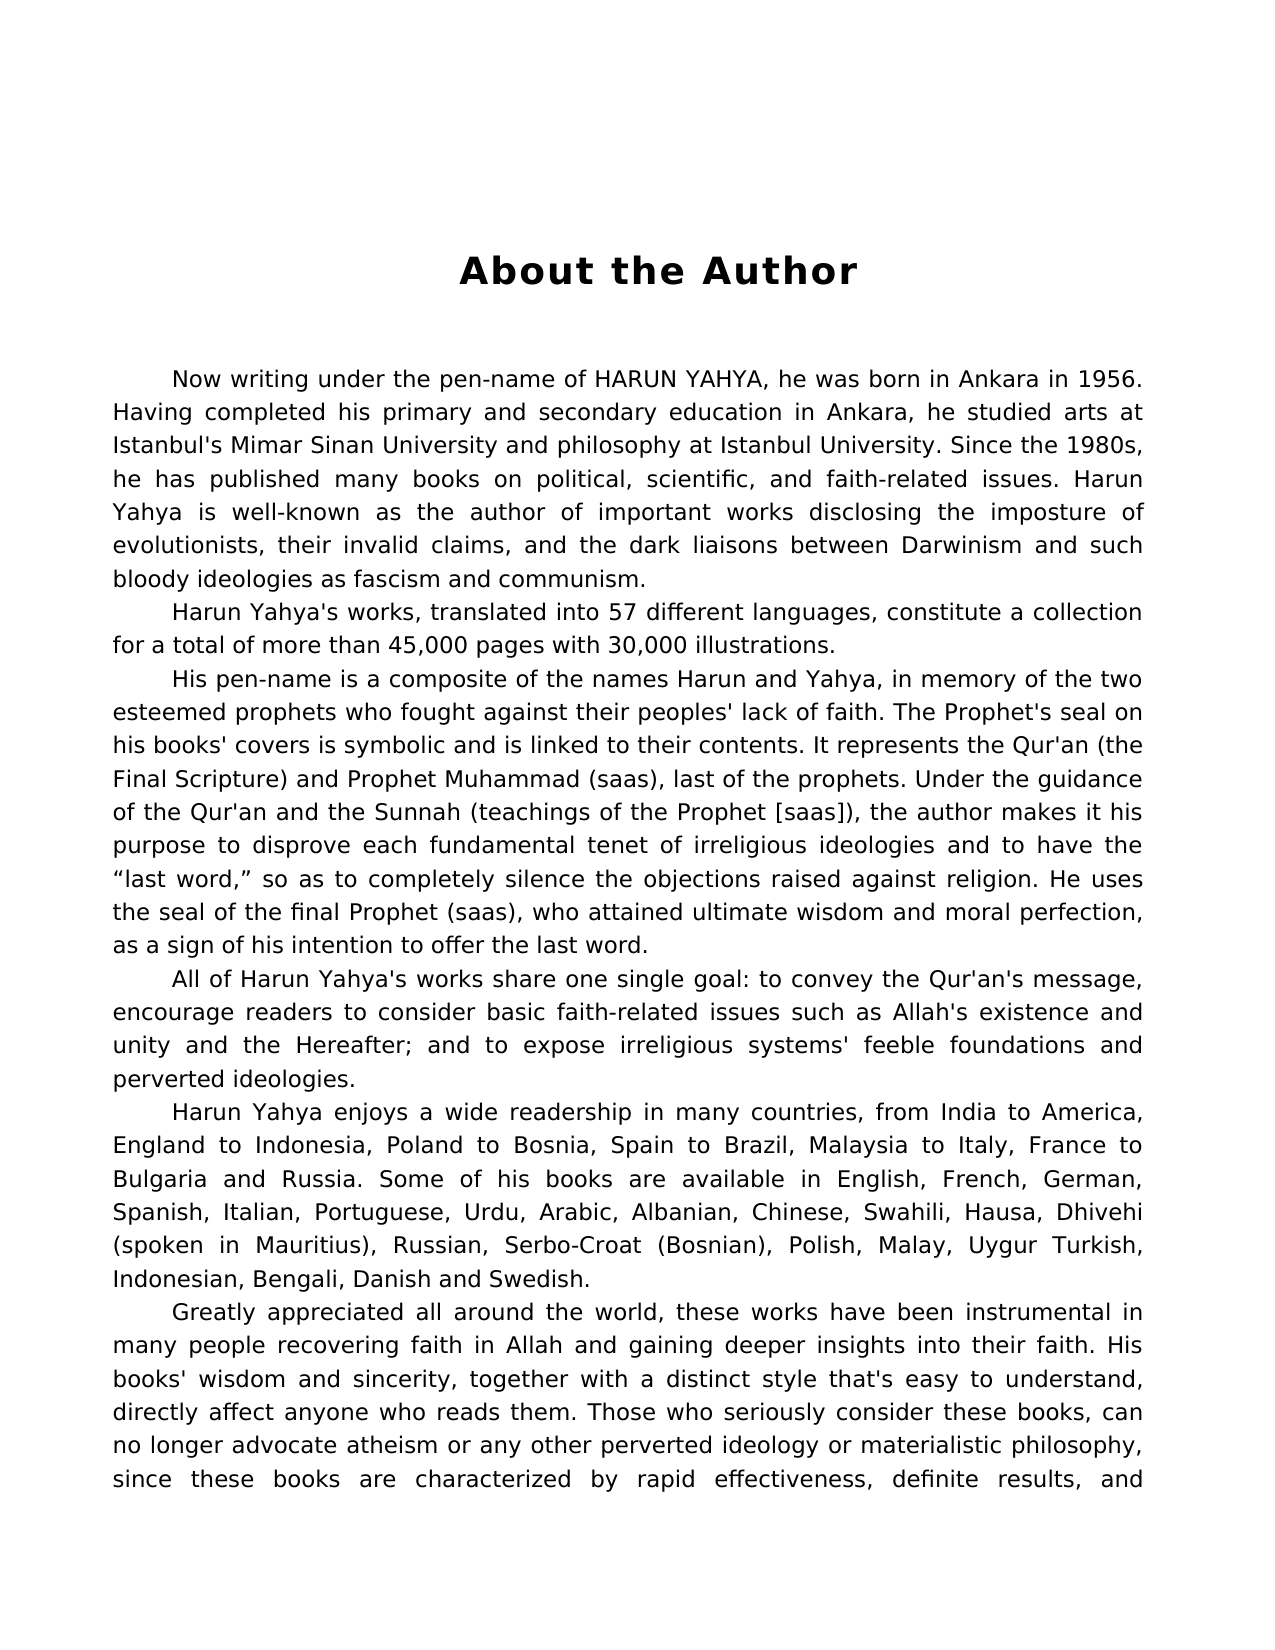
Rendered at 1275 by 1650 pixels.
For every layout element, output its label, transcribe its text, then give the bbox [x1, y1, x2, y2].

text Now writing under the pen-name of HARUN YAHYA, he was born in Ankara in 1956. Having completed his primary and secondary education in Ankara, he studied arts at Istanbul's Mimar Sinan University and philosophy at Istanbul University. Since the 1980s, he has published many books on political, scientific, and faith-related issues. Harun Yahya is well-known as the author of important works disclosing the imposture of evolutionists, their invalid claims, and the dark liaisons between Darwinism and such bloody ideologies as fascism and communism. [112, 360, 1145, 594]
text Harun Yahya's works, translated into 57 different languages, constitute a collection for a total of more than 45,000 pages with 30,000 illustrations. [112, 594, 1145, 660]
text Greatly appreciated all around the world, these works have been instrumental in many people recovering faith in Allah and gaining deeper insights into their faith. His books' wisdom and sincerity, together with a distinct style that's easy to understand, directly affect anyone who reads them. Those who seriously consider these books, can no longer advocate atheism or any other perverted ideology or materialistic philosophy, since these books are characterized by rapid effectiveness, definite results, and [112, 1294, 1145, 1494]
text His pen-name is a composite of the names Harun and Yahya, in memory of the two esteemed prophets who fought against their peoples' lack of faith. The Prophet's seal on his books' covers is symbolic and is linked to their contents. It represents the Qur'an (the Final Scripture) and Prophet Muhammad (saas), last of the prophets. Under the guidance of the Qur'an and the Sunnah (teachings of the Prophet [saas]), the author makes it his purpose to disprove each fundamental tenet of irreligious ideologies and to have the “last word,” so as to completely silence the objections raised against religion. He uses the seal of the final Prophet (saas), who attained ultimate wisdom and moral perfection, as a sign of his intention to offer the last word. [112, 660, 1145, 960]
text All of Harun Yahya's works share one single goal: to convey the Qur'an's message, encourage readers to consider basic faith-related issues such as Allah's existence and unity and the Hereafter; and to expose irreligious systems' feeble foundations and perverted ideologies. [112, 960, 1145, 1094]
text Harun Yahya enjoys a wide readership in many countries, from India to America, England to Indonesia, Poland to Bosnia, Spain to Brazil, Malaysia to Italy, France to Bulgaria and Russia. Some of his books are available in English, French, German, Spanish, Italian, Portuguese, Urdu, Arabic, Albanian, Chinese, Swahili, Hausa, Dhivehi (spoken in Mauritius), Russian, Serbo-Croat (Bosnian), Polish, Malay, Uygur Turkish, Indonesian, Bengali, Danish and Swedish. [112, 1094, 1145, 1294]
text About the Author [112, 250, 1145, 294]
